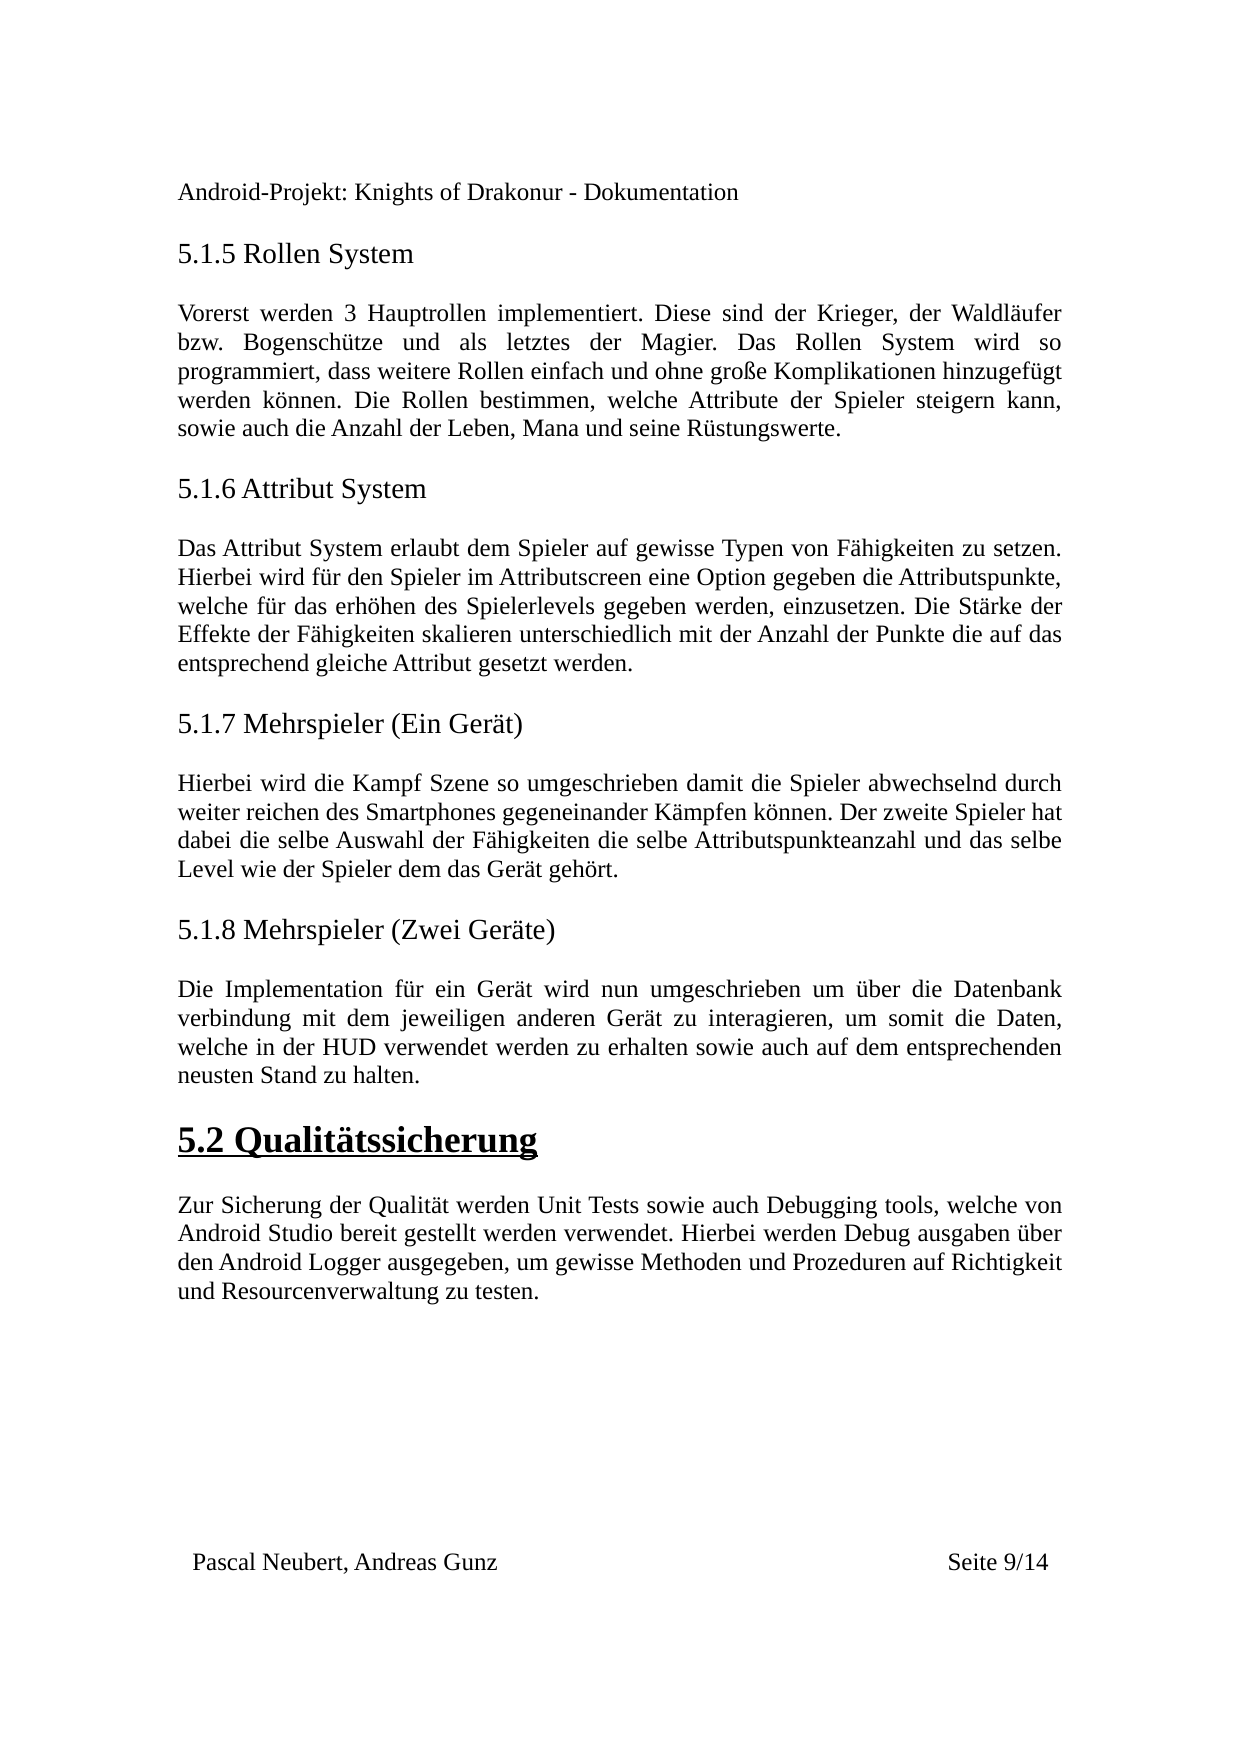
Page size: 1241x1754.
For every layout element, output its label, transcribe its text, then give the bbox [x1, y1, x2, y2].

text 5.1.5 Rollen System [177, 236, 1063, 270]
text 5.1.8 Mehrspieler (Zwei Geräte) [177, 912, 1063, 945]
text 5.2 Qualitätssicherung [177, 1118, 1063, 1161]
text Das Attribut System erlaubt dem Spieler auf gewisse Typen von Fähigkeiten zu setzen. Hierbei wird für den Spieler im Attributscreen eine Option gegeben die Attributspunkte, welche für das erhöhen des Spielerlevels gegeben werden, einzusetzen. Die Stärke der Effekte der Fähigkeiten skalieren unterschiedlich mit der Anzahl der Punkte die auf das entsprechend gleiche Attribut gesetzt werden. [177, 533, 1063, 677]
text 5.1.6 Attribut System [177, 471, 1063, 504]
text Hierbei wird die Kampf Szene so umgeschrieben damit die Spieler abwechselnd durch weiter reichen des Smartphones gegeneinander Kämpfen können. Der zweite Spieler hat dabei die selbe Auswahl der Fähigkeiten die selbe Attributspunkteanzahl und das selbe Level wie der Spieler dem das Gerät gehört. [177, 768, 1063, 883]
text 5.1.7 Mehrspieler (Ein Gerät) [177, 706, 1063, 739]
text Die Implementation für ein Gerät wird nun umgeschrieben um über die Datenbank verbindung mit dem jeweiligen anderen Gerät zu interagieren, um somit die Daten, welche in der HUD verwendet werden zu erhalten sowie auch auf dem entsprechenden neusten Stand zu halten. [177, 974, 1063, 1089]
text Vorerst werden 3 Hauptrollen implementiert. Diese sind der Krieger, der Waldläufer bzw. Bogenschütze und als letztes der Magier. Das Rollen System wird so programmiert, dass weitere Rollen einfach und ohne große Komplikationen hinzugefügt werden können. Die Rollen bestimmen, welche Attribute der Spieler steigern kann, sowie auch die Anzahl der Leben, Mana und seine Rüstungswerte. [177, 298, 1063, 442]
text Zur Sicherung der Qualität werden Unit Tests sowie auch Debugging tools, welche von Android Studio bereit gestellt werden verwendet. Hierbei werden Debug ausgaben über den Android Logger ausgegeben, um gewisse Methoden und Prozeduren auf Richtigkeit und Resourcenverwaltung zu testen. [177, 1190, 1063, 1305]
